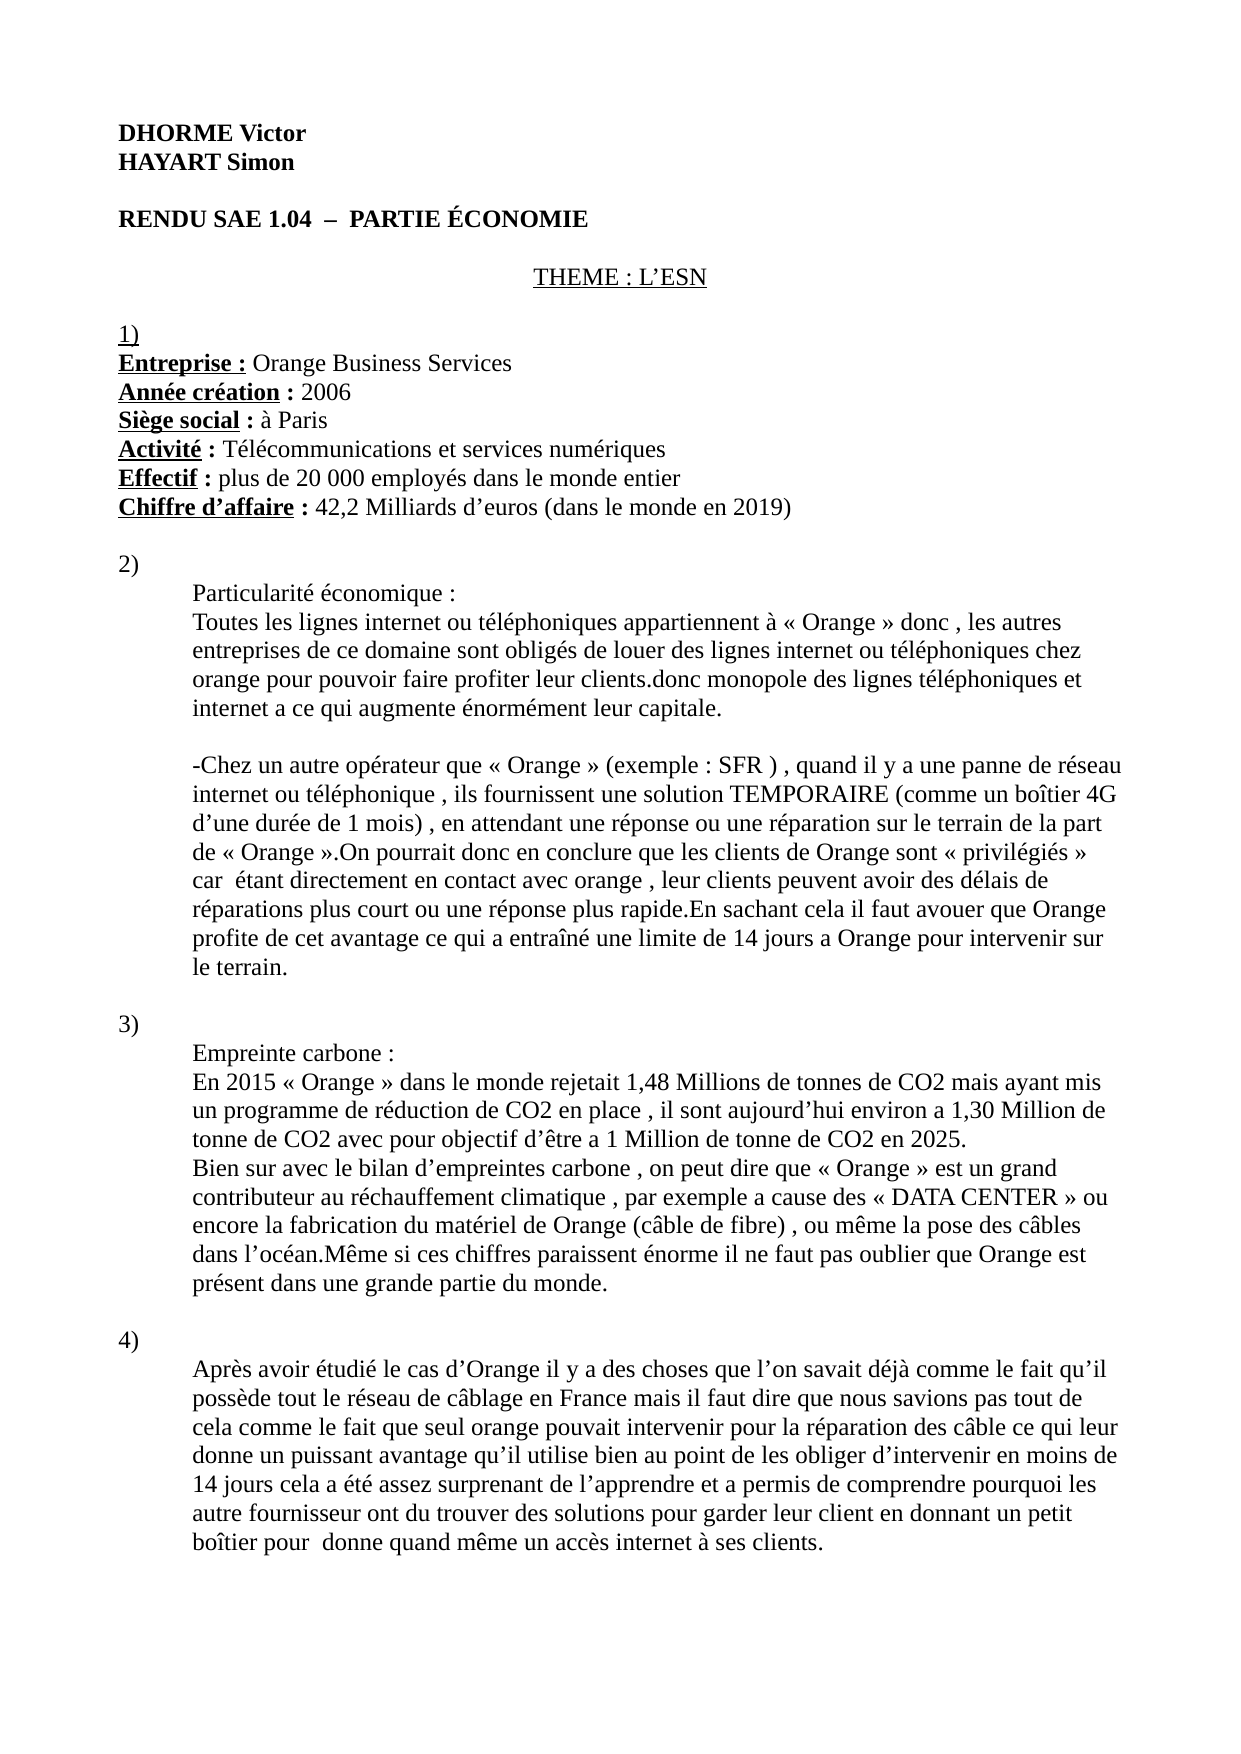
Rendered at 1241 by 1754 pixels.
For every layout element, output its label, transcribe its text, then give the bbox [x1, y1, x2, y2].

text En 2015 « Orange » dans le monde rejetait 1,48 Millions de tonnes de CO2 mais ayant mis un programme de réduction de CO2 en place , il sont aujourd’hui environ a 1,30 Million de tonne de CO2 avec pour objectif d’être a 1 Million de tonne de CO2 en 2025. [118, 1067, 1122, 1153]
text Bien sur avec le bilan d’empreintes carbone , on peut dire que « Orange » est un grand contributeur au réchauffement climatique , par exemple a cause des « DATA CENTER » ou encore la fabrication du matériel de Orange (câble de fibre) , ou même la pose des câbles dans l’océan.Même si ces chiffres paraissent énorme il ne faut pas oublier que Orange est présent dans une grande partie du monde. [118, 1153, 1122, 1297]
text Entreprise : Orange Business Services [118, 348, 1122, 377]
text DHORME Victor [118, 118, 1122, 147]
text 1) [118, 319, 1122, 348]
text Activité : Télécommunications et services numériques [118, 434, 1122, 463]
text THEME : L’ESN [118, 262, 1122, 291]
text Année création : 2006 [118, 377, 1122, 406]
text 2) [118, 549, 1122, 578]
text Empreinte carbone : [118, 1038, 1122, 1067]
text Particularité économique : [118, 578, 1122, 607]
text Siège social : à Paris [118, 406, 1122, 434]
text réparations plus court ou une réponse plus rapide.En sachant cela il faut avouer que Orange profite de cet avantage ce qui a entraîné une limite de 14 jours a Orange pour intervenir sur le terrain. [118, 894, 1122, 981]
text Effectif : plus de 20 000 employés dans le monde entier [118, 463, 1122, 492]
text Après avoir étudié le cas d’Orange il y a des choses que l’on savait déjà comme le fait qu’il possède tout le réseau de câblage en France mais il faut dire que nous savions pas tout de cela comme le fait que seul orange pouvait intervenir pour la réparation des câble ce qui leur donne un puissant avantage qu’il utilise bien au point de les obliger d’intervenir en moins de 14 jours cela a été assez surprenant de l’apprendre et a permis de comprendre pourquoi les autre fournisseur ont du trouver des solutions pour garder leur client en donnant un petit boîtier pour donne quand même un accès internet à ses clients. [118, 1354, 1122, 1556]
text Chiffre d’affaire : 42,2 Milliards d’euros (dans le monde en 2019) [118, 492, 1122, 521]
text Toutes les lignes internet ou téléphoniques appartiennent à « Orange » donc , les autres entreprises de ce domaine sont obligés de louer des lignes internet ou téléphoniques chez orange pour pouvoir faire profiter leur clients.donc monopole des lignes téléphoniques et internet a ce qui augmente énormément leur capitale. [118, 607, 1122, 722]
text -Chez un autre opérateur que « Orange » (exemple : SFR ) , quand il y a une panne de réseau internet ou téléphonique , ils fournissent une solution TEMPORAIRE (comme un boîtier 4G d’une durée de 1 mois) , en attendant une réponse ou une réparation sur le terrain de la part de « Orange ».On pourrait donc en conclure que les clients de Orange sont « privilégiés » car étant directement en contact avec orange , leur clients peuvent avoir des délais de [118, 751, 1122, 894]
text 4) [118, 1326, 1122, 1354]
text RENDU SAE 1.04 – PARTIE ÉCONOMIE [118, 204, 1122, 233]
text 3) [118, 1009, 1122, 1038]
text HAYART Simon [118, 147, 1122, 176]
